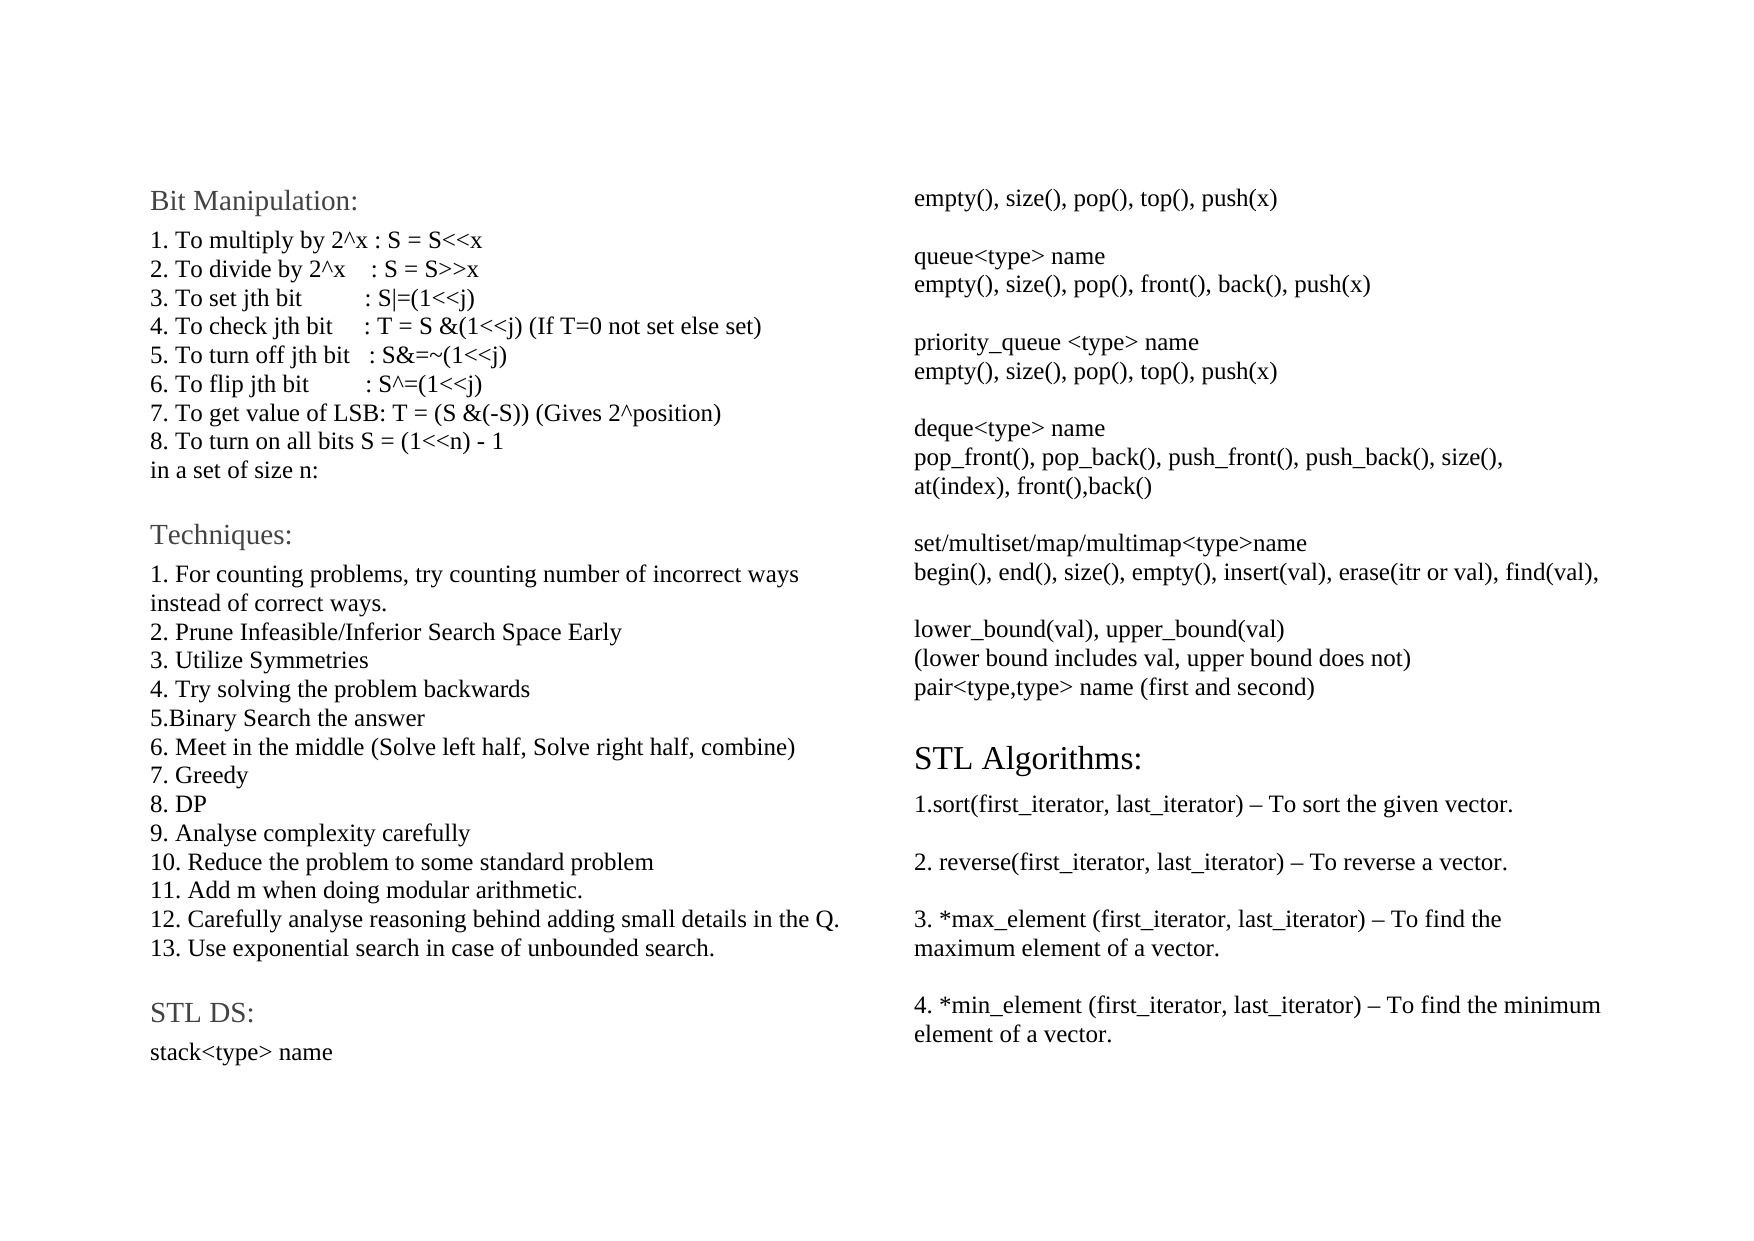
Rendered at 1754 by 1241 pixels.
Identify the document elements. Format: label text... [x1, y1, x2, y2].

text 8. To turn on all bits S = (1<<n) - 1 [150, 426, 840, 455]
text 7. To get value of LSB: T = (S &(-S)) (Gives 2^position) [150, 398, 840, 426]
text 12. Carefully analyse reasoning behind adding small details in the Q. [150, 904, 840, 933]
text lower_bound(val), upper_bound(val) [914, 614, 1604, 643]
text 3. To set jth bit : S|=(1<<j) [150, 283, 840, 311]
text 4. *min_element (first_iterator, last_iterator) – To find the minimum element of a vector. [914, 990, 1604, 1048]
text 1. For counting problems, try counting number of incorrect ways instead of correct ways. [150, 559, 840, 617]
text 5. To turn off jth bit : S&=~(1<<j) [150, 340, 840, 369]
text 1.sort(first_iterator, last_iterator) – To sort the given vector. [914, 789, 1604, 818]
text 4. Try solving the problem backwards [150, 674, 840, 703]
text 6. Meet in the middle (Solve left half, Solve right half, combine) [150, 732, 840, 760]
text 3. *max_element (first_iterator, last_iterator) – To find the maximum element of a vector. [914, 875, 1604, 962]
text 8. DP [150, 789, 840, 818]
text 7. Greedy [150, 760, 840, 789]
text 9. Analyse complexity carefully [150, 818, 840, 847]
text (lower bound includes val, upper bound does not) [914, 643, 1604, 672]
text 11. Add m when doing modular arithmetic. [150, 875, 840, 904]
text empty(), size(), pop(), top(), push(x) [914, 356, 1604, 384]
text in a set of size n: [150, 455, 840, 484]
subtitle Techniques: [150, 517, 840, 551]
text 1. To multiply by 2^x : S = S<<x [150, 225, 840, 254]
text 10. Reduce the problem to some standard problem [150, 847, 840, 875]
subtitle STL DS: [150, 995, 840, 1028]
text 2. reverse(first_iterator, last_iterator) – To reverse a vector. [914, 818, 1604, 875]
text 6. To flip jth bit : S^=(1<<j) [150, 369, 840, 398]
text pair<type,type> name (first and second) [914, 672, 1604, 701]
text priority_queue <type> name [914, 327, 1604, 356]
text begin(), end(), size(), empty(), insert(val), erase(itr or val), find(val), [914, 557, 1604, 586]
text empty(), size(), pop(), front(), back(), push(x) [914, 269, 1604, 298]
text empty(), size(), pop(), top(), push(x) [914, 183, 1604, 212]
text 4. To check jth bit : T = S &(1<<j) (If T=0 not set else set) [150, 311, 840, 340]
text 2. To divide by 2^x : S = S>>x [150, 254, 840, 283]
text 2. Prune Infeasible/Inferior Search Space Early [150, 617, 840, 645]
text set/multiset/map/multimap<type>name [914, 528, 1604, 557]
text 13. Use exponential search in case of unbounded search. [150, 933, 840, 962]
text deque<type> name [914, 413, 1604, 442]
text queue<type> name [914, 241, 1604, 269]
text 5.Binary Search the answer [150, 703, 840, 732]
text stack<type> name [150, 1037, 840, 1066]
text 3. Utilize Symmetries [150, 645, 840, 674]
text pop_front(), pop_back(), push_front(), push_back(), size(), at(index), front(),back() [914, 442, 1604, 499]
subtitle STL Algorithms: [914, 738, 1604, 777]
subtitle Bit Manipulation: [150, 183, 840, 217]
